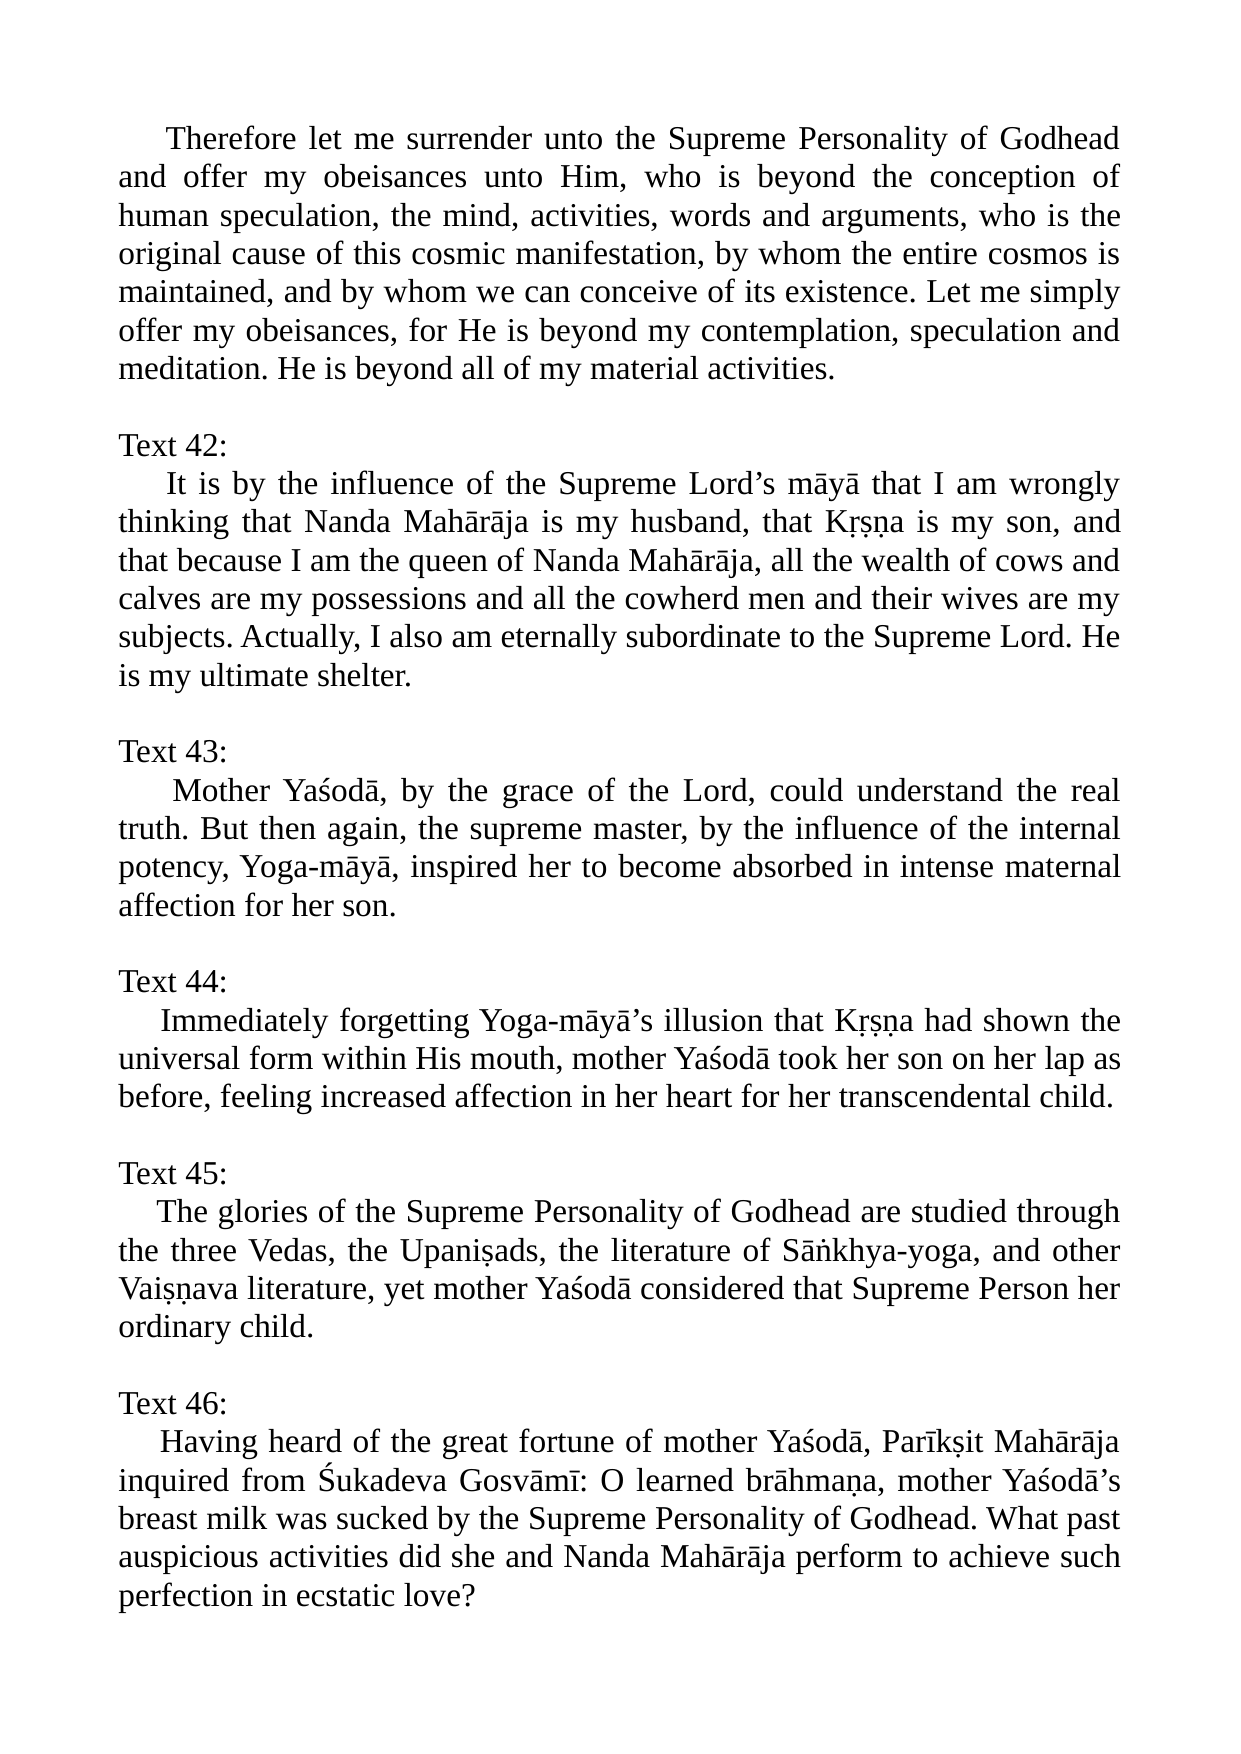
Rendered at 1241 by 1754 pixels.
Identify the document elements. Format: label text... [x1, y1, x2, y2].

text Text 43: [118, 731, 1122, 770]
text Text 45: [118, 1153, 1122, 1191]
text Having heard of the great fortune of mother Yaśodā, Parīkṣit Mahārāja inquired from Śukadeva Gosvāmī: O learned brāhmaṇa, mother Yaśodā’s breast milk was sucked by the Supreme Personality of Godhead. What past auspicious activities did she and Nanda Mahārāja perform to achieve such perfection in ecstatic love? [118, 1421, 1122, 1613]
text Text 42: [118, 425, 1122, 463]
text Mother Yaśodā, by the grace of the Lord, could understand the real truth. But then again, the supreme master, by the influence of the internal potency, Yoga-māyā, inspired her to become absorbed in intense maternal affection for her son. [118, 770, 1122, 923]
text Text 46: [118, 1383, 1122, 1421]
text The glories of the Supreme Personality of Godhead are studied through the three Vedas, the Upaniṣads, the literature of Sāṅkhya-yoga, and other Vaiṣṇava literature, yet mother Yaśodā considered that Supreme Person her ordinary child. [118, 1191, 1122, 1345]
text Text 44: [118, 961, 1122, 1000]
text It is by the influence of the Supreme Lord’s māyā that I am wrongly thinking that Nanda Mahārāja is my husband, that Kṛṣṇa is my son, and that because I am the queen of Nanda Mahārāja, all the wealth of cows and calves are my possessions and all the cowherd men and their wives are my subjects. Actually, I also am eternally subordinate to the Supreme Lord. He is my ultimate shelter. [118, 463, 1122, 693]
text Therefore let me surrender unto the Supreme Personality of Godhead and offer my obeisances unto Him, who is beyond the conception of human speculation, the mind, activities, words and arguments, who is the original cause of this cosmic manifestation, by whom the entire cosmos is maintained, and by whom we can conceive of its existence. Let me simply offer my obeisances, for He is beyond my contemplation, speculation and meditation. He is beyond all of my material activities. [118, 118, 1122, 386]
text Immediately forgetting Yoga-māyā’s illusion that Kṛṣṇa had shown the universal form within His mouth, mother Yaśodā took her son on her lap as before, feeling increased affection in her heart for her transcendental child. [118, 1000, 1122, 1115]
